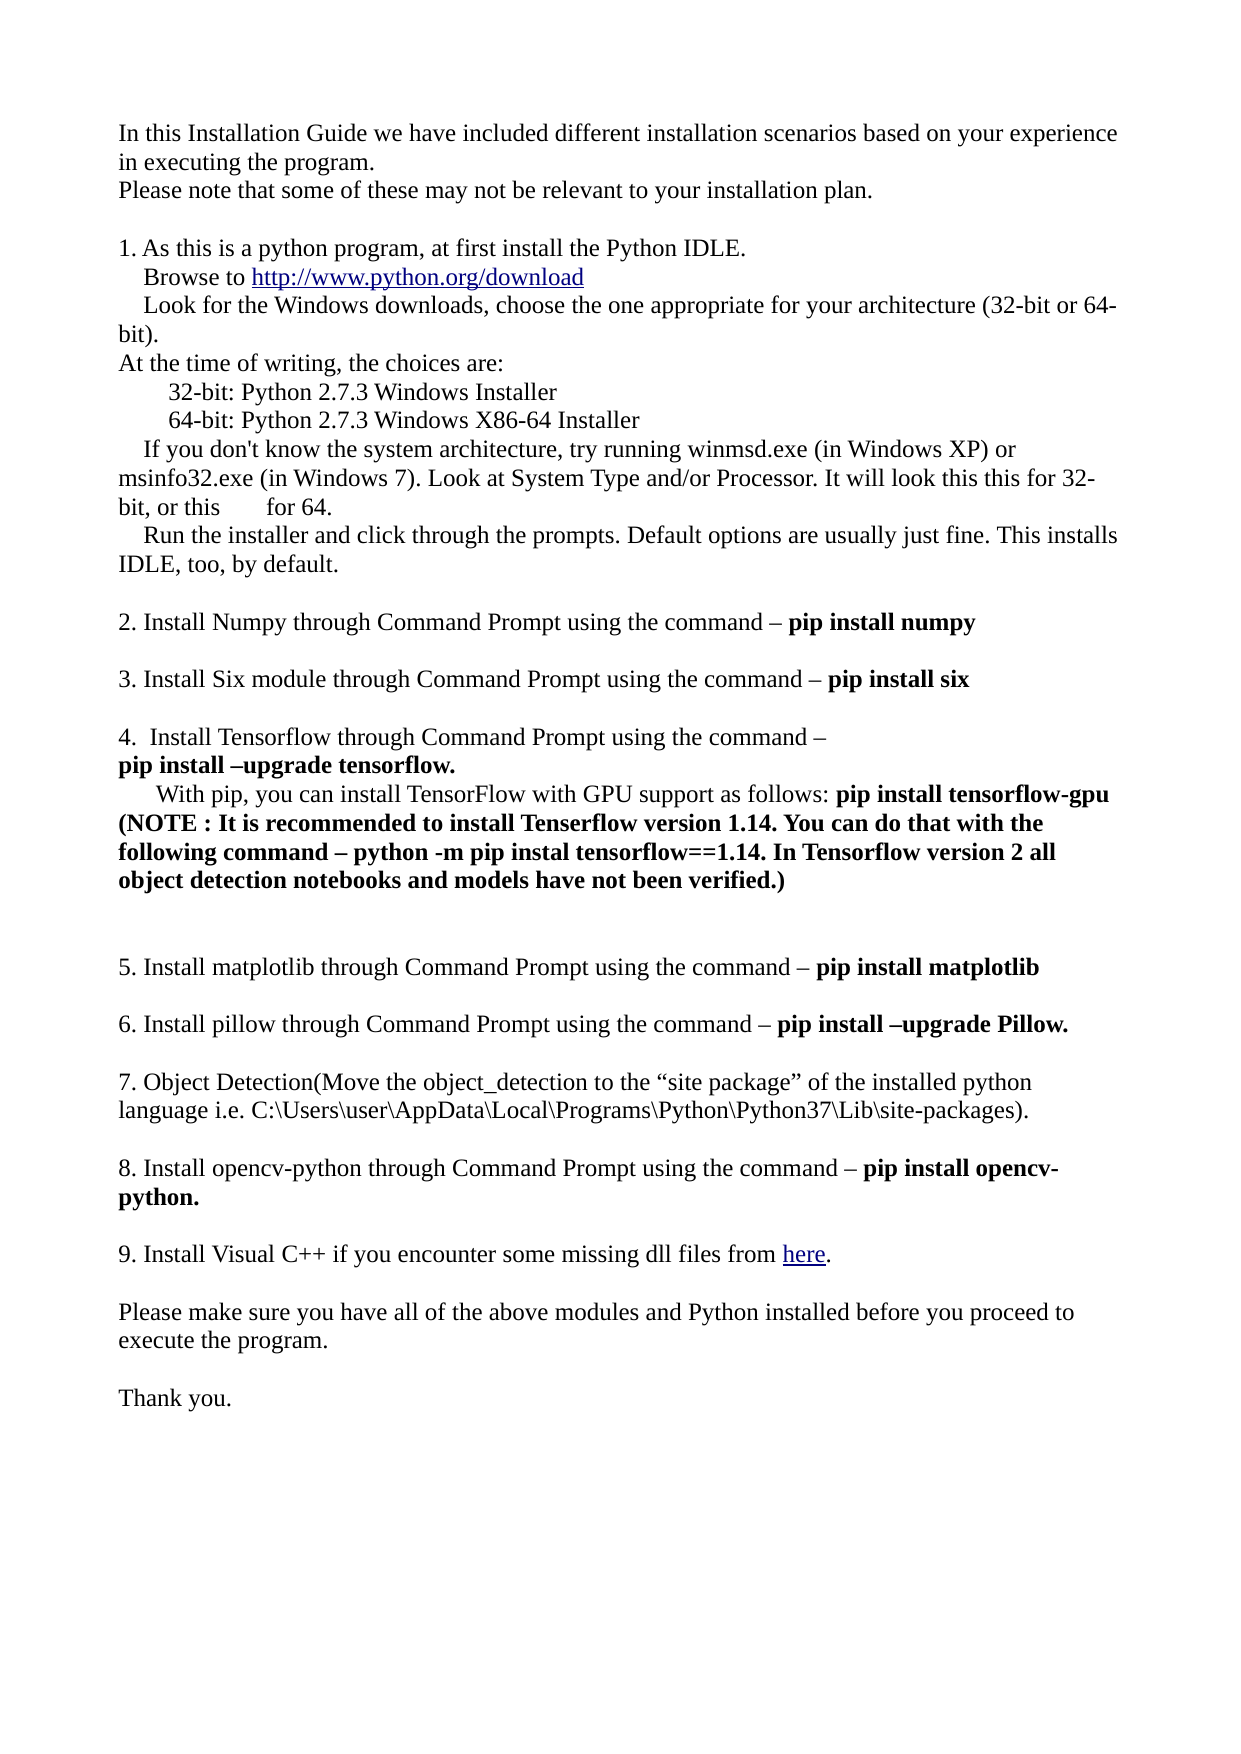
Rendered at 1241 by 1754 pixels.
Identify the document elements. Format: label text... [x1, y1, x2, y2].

text 3. Install Six module through Command Prompt using the command – pip install six [118, 664, 1122, 693]
text 8. Install opencv-python through Command Prompt using the command – pip install opencv-python. [118, 1153, 1122, 1211]
text 7. Object Detection(Move the object_detection to the “site package” of the installed python language i.e. C:\Users\user\AppData\Local\Programs\Python\Python37\Lib\site-packages). [118, 1067, 1122, 1124]
text 6. Install pillow through Command Prompt using the command – pip install –upgrade Pillow. [118, 1009, 1122, 1038]
text Look for the Windows downloads, choose the one appropriate for your architecture (32-bit or 64-bit). [118, 291, 1122, 348]
text 4. Install Tensorflow through Command Prompt using the command – [118, 722, 1122, 751]
text Please note that some of these may not be relevant to your installation plan. [118, 176, 1122, 204]
text (NOTE : It is recommended to install Tenserflow version 1.14. You can do that with the following command – python -m pip instal tensorflow==1.14. In Tensorflow version 2 all object detection notebooks and models have not been verified.) [118, 808, 1122, 894]
text 5. Install matplotlib through Command Prompt using the command – pip install matplotlib [118, 952, 1122, 981]
text 1. As this is a python program, at first install the Python IDLE. [118, 233, 1122, 262]
text Browse to http://www.python.org/download [118, 262, 1122, 291]
text Thank you. [118, 1383, 1122, 1412]
text 32-bit: Python 2.7.3 Windows Installer [118, 377, 1122, 406]
text With pip, you can install TensorFlow with GPU support as follows: pip install tensorflow-gpu [118, 779, 1122, 808]
text In this Installation Guide we have included different installation scenarios based on your experience in executing the program. [118, 118, 1122, 176]
text 2. Install Numpy through Command Prompt using the command – pip install numpy [118, 607, 1122, 636]
text At the time of writing, the choices are: [118, 348, 1122, 377]
text If you don't know the system architecture, try running winmsd.exe (in Windows XP) or msinfo32.exe (in Windows 7). Look at System Type and/or Processor. It will look this this for 32-bit, or this for 64. [118, 434, 1122, 521]
text Run the installer and click through the prompts. Default options are usually just fine. This installs IDLE, too, by default. [118, 521, 1122, 578]
text 64-bit: Python 2.7.3 Windows X86-64 Installer [118, 406, 1122, 434]
text Please make sure you have all of the above modules and Python installed before you proceed to execute the program. [118, 1297, 1122, 1354]
text pip install –upgrade tensorflow. [118, 751, 1122, 779]
text 9. Install Visual C++ if you encounter some missing dll files from here. [118, 1239, 1122, 1268]
